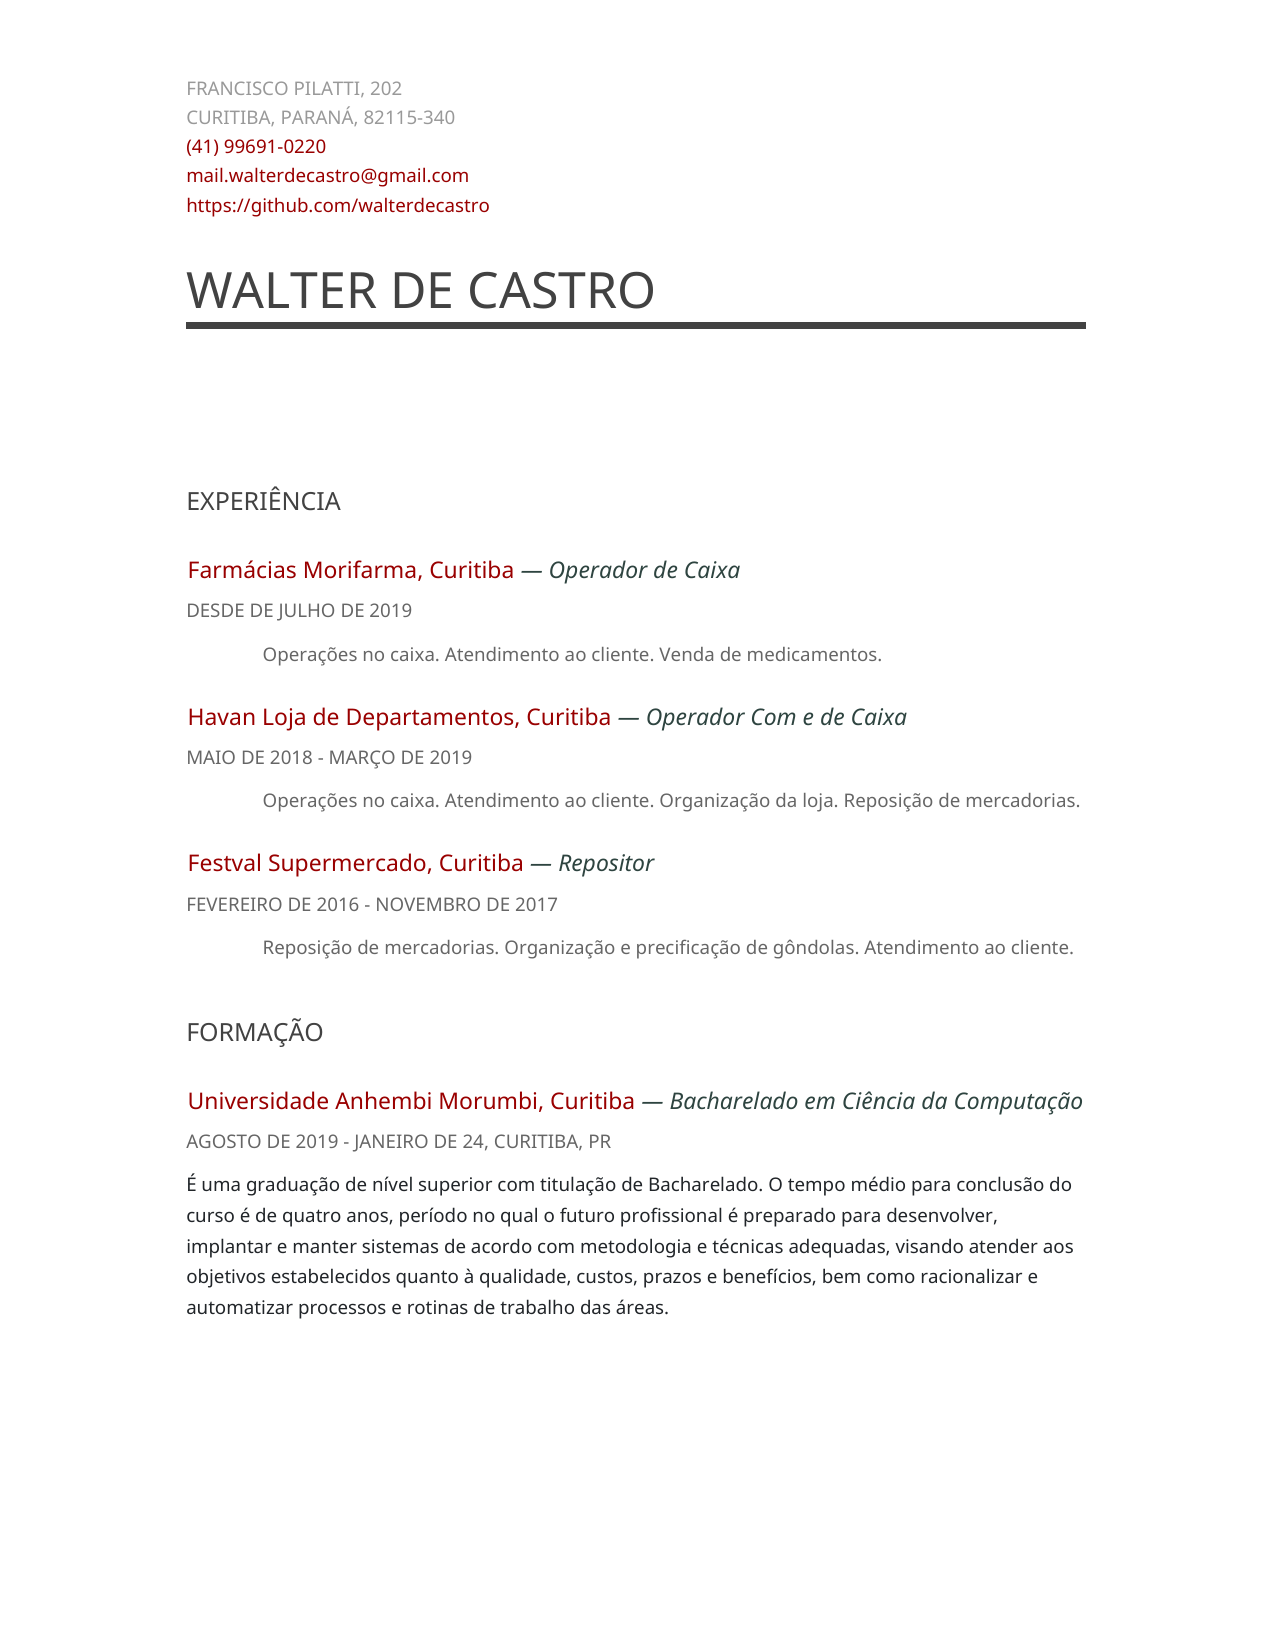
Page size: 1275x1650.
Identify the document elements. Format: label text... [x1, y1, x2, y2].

text Operações no caixa. Atendimento ao cliente. Venda de medicamentos. [262, 641, 1087, 666]
text Reposição de mercadorias. Organização e precificação de gôndolas. Atendimento ao cliente. [262, 934, 1087, 960]
text FEVEREIRO DE 2016 - NOVEMBRO DE 2017 [186, 891, 1087, 917]
subtitle Universidade Anhembi Morumbi, Curitiba — Bacharelado em Ciência da Computação [187, 1085, 1087, 1116]
subtitle Festval Supermercado, Curitiba — Repositor [187, 847, 1087, 879]
subtitle mail.walterdecastro@gmail.com [186, 163, 1091, 188]
text Operações no caixa. Atendimento ao cliente. Organização da loja. Reposição de mercadorias. [262, 788, 1087, 813]
title WALTER DE CASTRO [186, 255, 1087, 391]
text MAIO DE 2018 - MARÇO DE 2019 [186, 744, 1087, 770]
subtitle Farmácias Morifarma, Curitiba — Operador de Caixa [187, 554, 1087, 585]
subtitle Havan Loja de Departamentos, Curitiba — Operador Com e de Caixa [187, 701, 1087, 732]
subtitle CURITIBA, PARANÁ, 82115-340 [186, 104, 1091, 130]
subtitle (41) 99691-0220 [186, 133, 1091, 159]
picture [186, 322, 1086, 329]
subtitle https://github.com/walterdecastro [186, 192, 1091, 218]
text DESDE DE JULHO DE 2019 [186, 598, 1087, 623]
text É uma graduação de nível superior com titulação de Bacharelado. O tempo médio para conclusão do curso é de quatro anos, período no qual o futuro profissional é preparado para desenvolver, implantar e manter sistemas de acordo com metodologia e técnicas adequadas, visando atender aos objetivos estabelecidos quanto à qualidade, custos, prazos e benefícios, bem como racionalizar e automatizar processos e rotinas de trabalho das áreas. [186, 1172, 1087, 1320]
subtitle FORMAÇÃO [186, 1015, 1087, 1049]
subtitle FRANCISCO PILATTI, 202 [186, 75, 1091, 101]
text AGOSTO DE 2019 - JANEIRO DE 24, CURITIBA, PR [186, 1129, 1087, 1154]
subtitle EXPERIÊNCIA [186, 484, 1087, 518]
